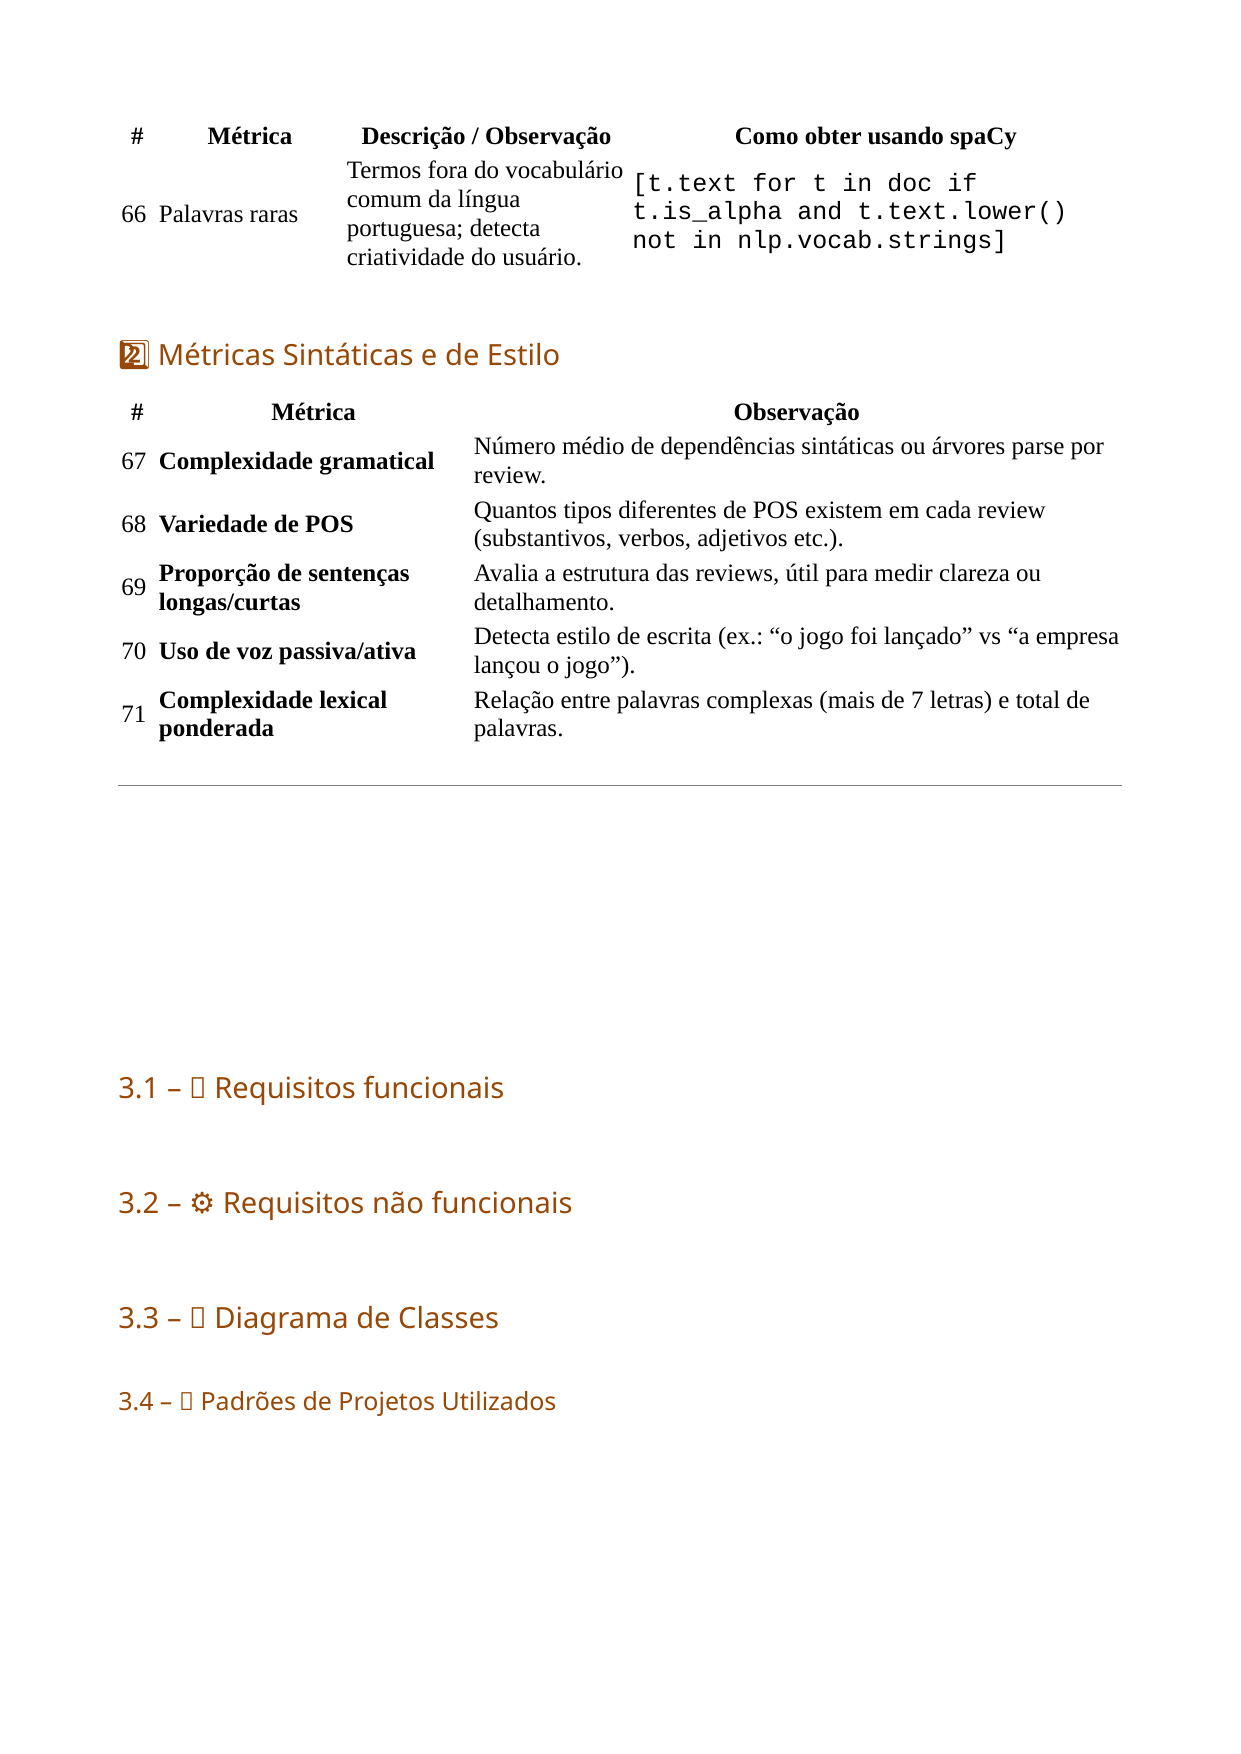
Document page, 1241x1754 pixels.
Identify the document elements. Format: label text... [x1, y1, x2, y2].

table_cell Proporção de sentenças longas/curtas [156, 555, 471, 618]
table_header Métrica [156, 118, 344, 153]
table_cell Variedade de POS [156, 492, 471, 555]
table_header # [118, 118, 156, 153]
text 3.4 – 🧩 Padrões de Projetos Utilizados [118, 1350, 1122, 1417]
table_cell 68 [118, 492, 156, 555]
table_cell 67 [118, 429, 156, 492]
table_cell Complexidade gramatical [156, 429, 471, 492]
subtitle 2️⃣ Métricas Sintáticas e de Estilo [118, 334, 1122, 373]
table_header Métrica [156, 394, 471, 428]
table_cell 69 [118, 555, 156, 618]
table_cell Avalia a estrutura das reviews, útil para medir clareza ou detalhamento. [471, 555, 1122, 618]
table_header # [118, 394, 156, 428]
table_cell 71 [118, 682, 156, 745]
table_cell [t.text for t in doc if t.is_alpha and t.text.lower() not in nlp.vocab.strings] [629, 153, 1122, 273]
table_cell Detecta estilo de escrita (ex.: “o jogo foi lançado” vs “a empresa lançou o jogo”). [471, 619, 1122, 682]
table_header Descrição / Observação [344, 118, 629, 153]
table_header Observação [471, 394, 1122, 428]
table_cell Relação entre palavras complexas (mais de 7 letras) e total de palavras. [471, 682, 1122, 745]
table_cell Termos fora do vocabulário comum da língua portuguesa; detecta criatividade do usuário. [344, 153, 629, 273]
table_cell Complexidade lexical ponderada [156, 682, 471, 745]
subtitle 3.2 – ⚙️ Requisitos não funcionais [118, 1183, 1122, 1222]
table_cell Uso de voz passiva/ativa [156, 619, 471, 682]
subtitle 3.3 – 📐 Diagrama de Classes [118, 1298, 1122, 1337]
table_cell Número médio de dependências sintáticas ou árvores parse por review. [471, 429, 1122, 492]
table_cell Quantos tipos diferentes de POS existem em cada review (substantivos, verbos, adjetivos etc.). [471, 492, 1122, 555]
table_cell 66 [118, 153, 156, 273]
subtitle 3.1 – 📌 Requisitos funcionais [118, 1068, 1122, 1107]
table_header Como obter usando spaCy [629, 118, 1122, 153]
table_cell Palavras raras [156, 153, 344, 273]
table_cell 70 [118, 619, 156, 682]
